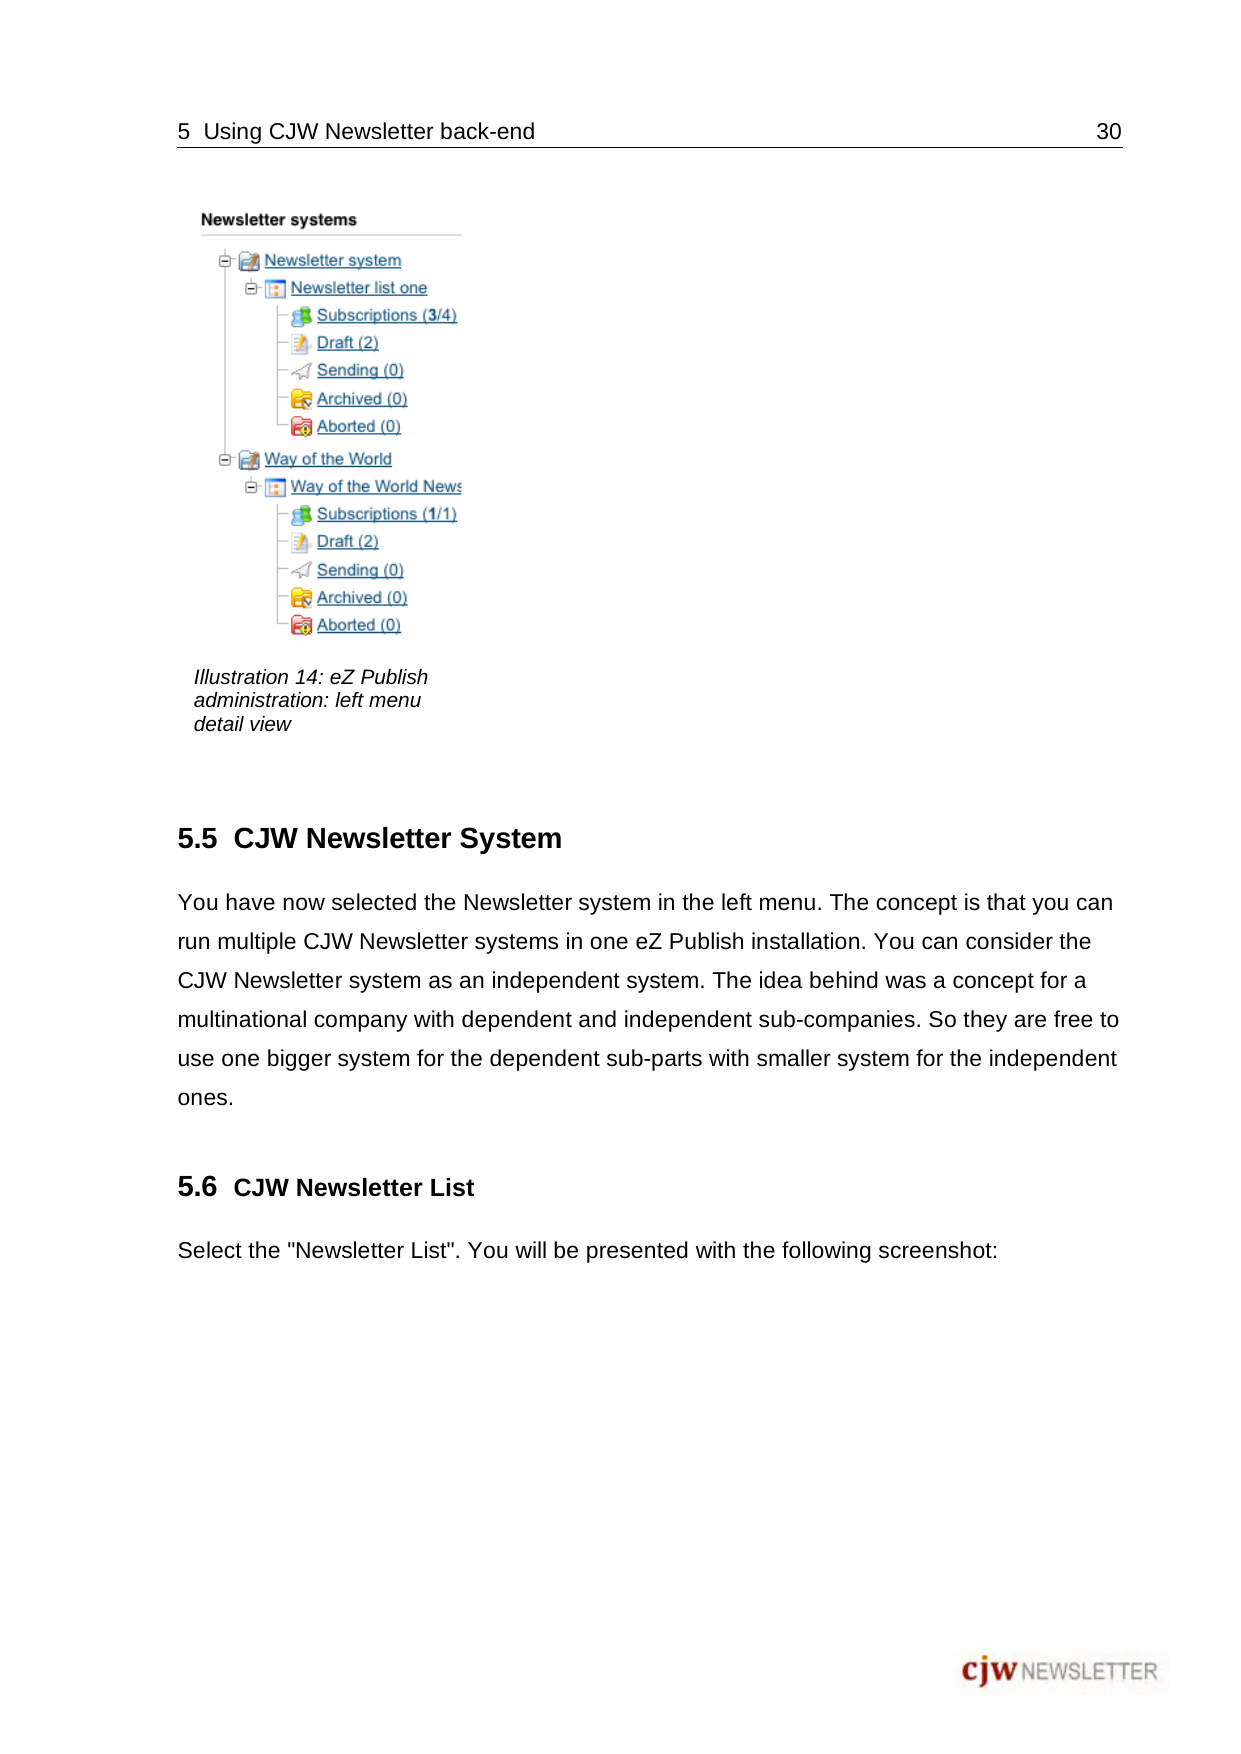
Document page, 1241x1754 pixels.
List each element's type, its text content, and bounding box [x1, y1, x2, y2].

text You have now selected the Newsletter system in the left menu. The concept is that you can run multiple CJW Newsletter systems in one eZ Publish installation. You can consider the CJW Newsletter system as an independent system. The idea behind was a concept for a multinational company with dependent and independent sub-companies. So they are free to use one bigger system for the dependent sub-parts with smaller system for the independent ones. [177, 889, 1122, 1111]
picture [193, 198, 476, 666]
text Select the "Newsletter List". You will be presented with the following screenshot: [177, 1238, 1122, 1264]
picture [953, 1650, 1170, 1695]
text Illustration 14: eZ Publish administration: left menu detail view [194, 666, 476, 736]
subtitle CJW Newsletter List [177, 1170, 1122, 1202]
subtitle CJW Newsletter System [177, 822, 1122, 854]
